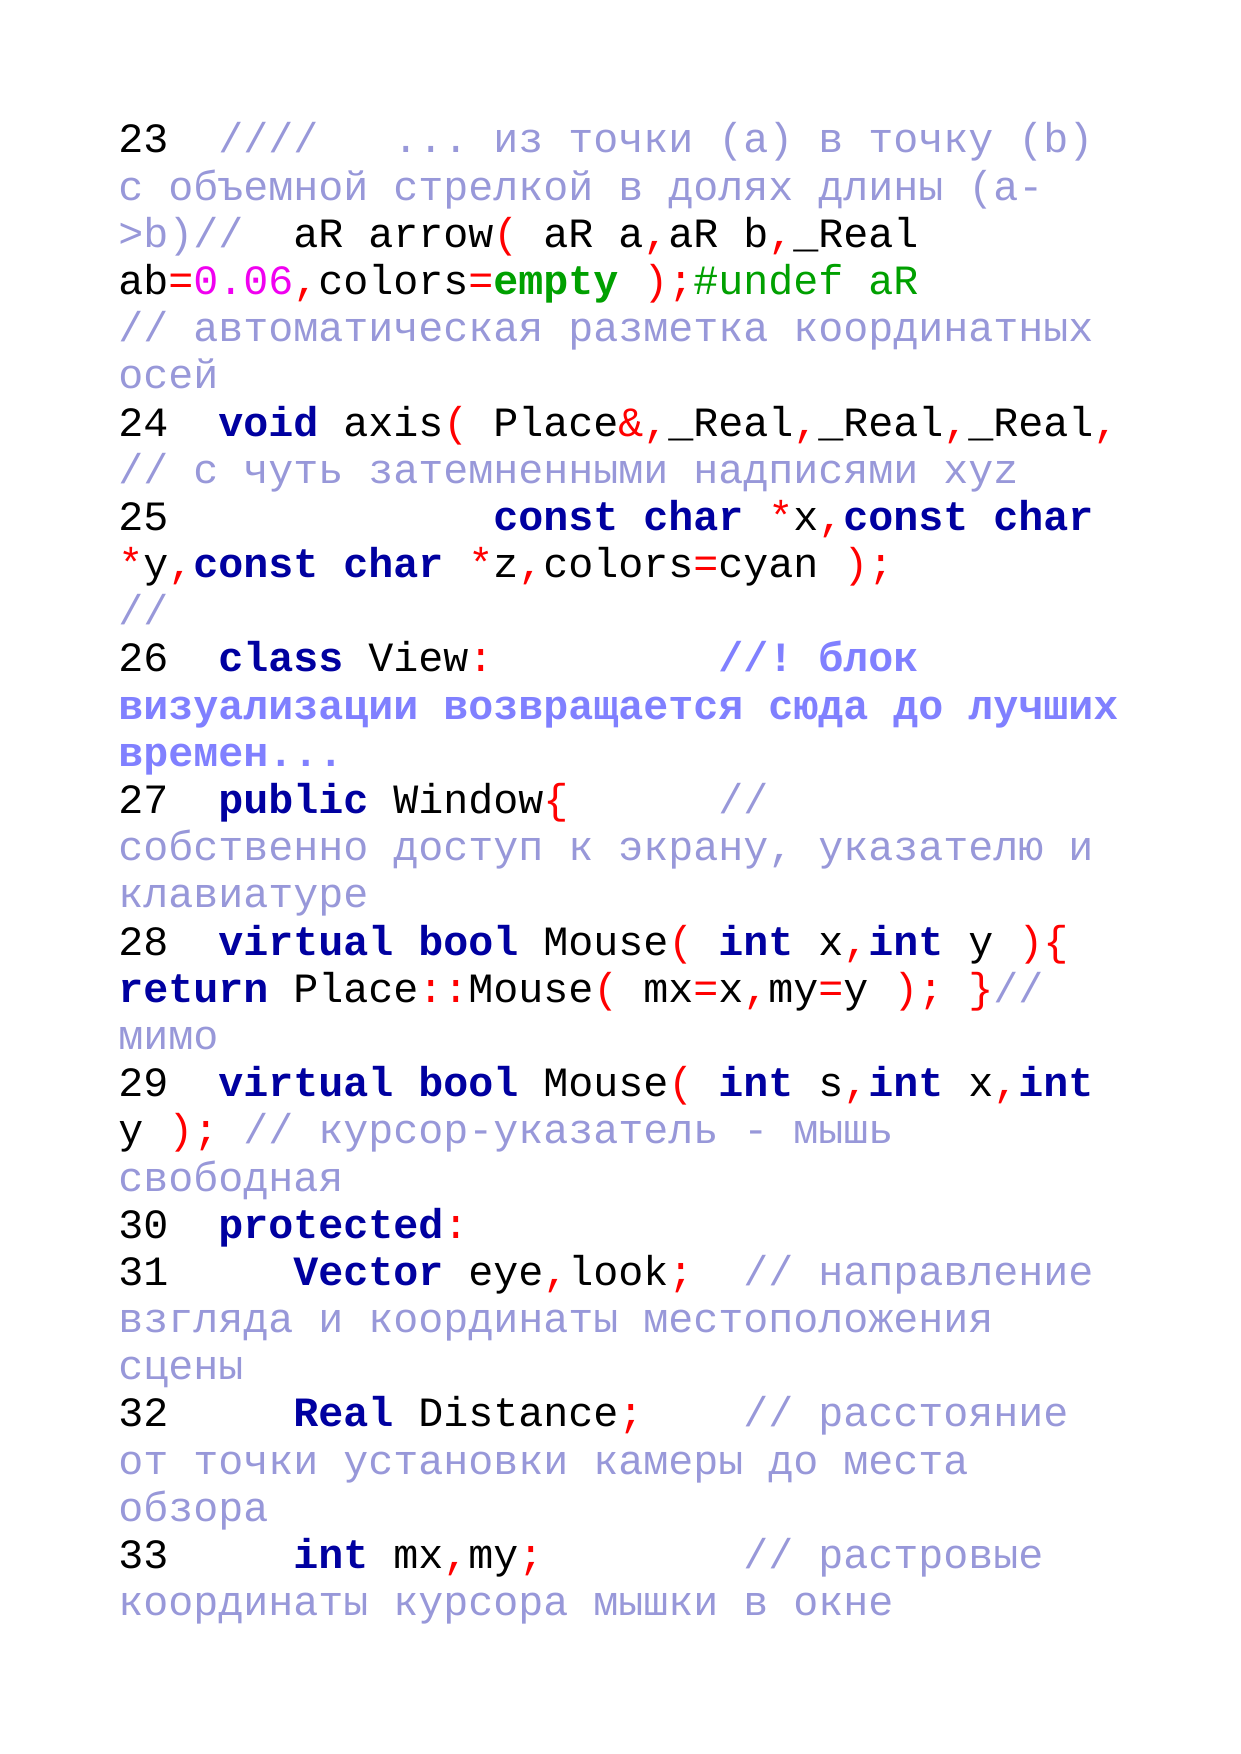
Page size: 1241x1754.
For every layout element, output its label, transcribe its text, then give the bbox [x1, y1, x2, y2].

subtitle 31 Vector eye,look; // направление взгляда и координаты местоположения сцены [118, 1251, 1122, 1392]
subtitle 24 void axis( Place&,_Real,_Real,_Real, // с чуть затемненными надписями xyz [118, 401, 1122, 496]
subtitle 33 int mx,my; // растровые координаты курсора мышки в окне [118, 1534, 1122, 1628]
subtitle 23 //// ... из точки (a) в точку (b) с объемной стрелкой в долях длины (a->b)// aR arrow( aR a,aR b,_Real ab=0.06,colors=empty );#undef aR // автоматическая разметка координатных осей [118, 118, 1122, 401]
subtitle 27 public Window{ // собственно доступ к экрану, указателю и клавиатуре [118, 779, 1122, 920]
subtitle 25 const char *x,const char *y,const char *z,colors=cyan ); // [118, 496, 1122, 637]
subtitle 29 virtual bool Mouse( int s,int x,int y ); // курсор-указатель - мышь свободная [118, 1062, 1122, 1203]
subtitle 26 class View: //! блок визуализации возвращается сюда до лучших времен... [118, 637, 1122, 779]
subtitle 28 virtual bool Mouse( int x,int y ){ return Place::Mouse( mx=x,my=y ); }// мимо [118, 920, 1122, 1062]
subtitle 32 Real Distance; // расстояние от точки установки камеры до места обзора [118, 1392, 1122, 1534]
subtitle 30 protected: [118, 1203, 1122, 1251]
